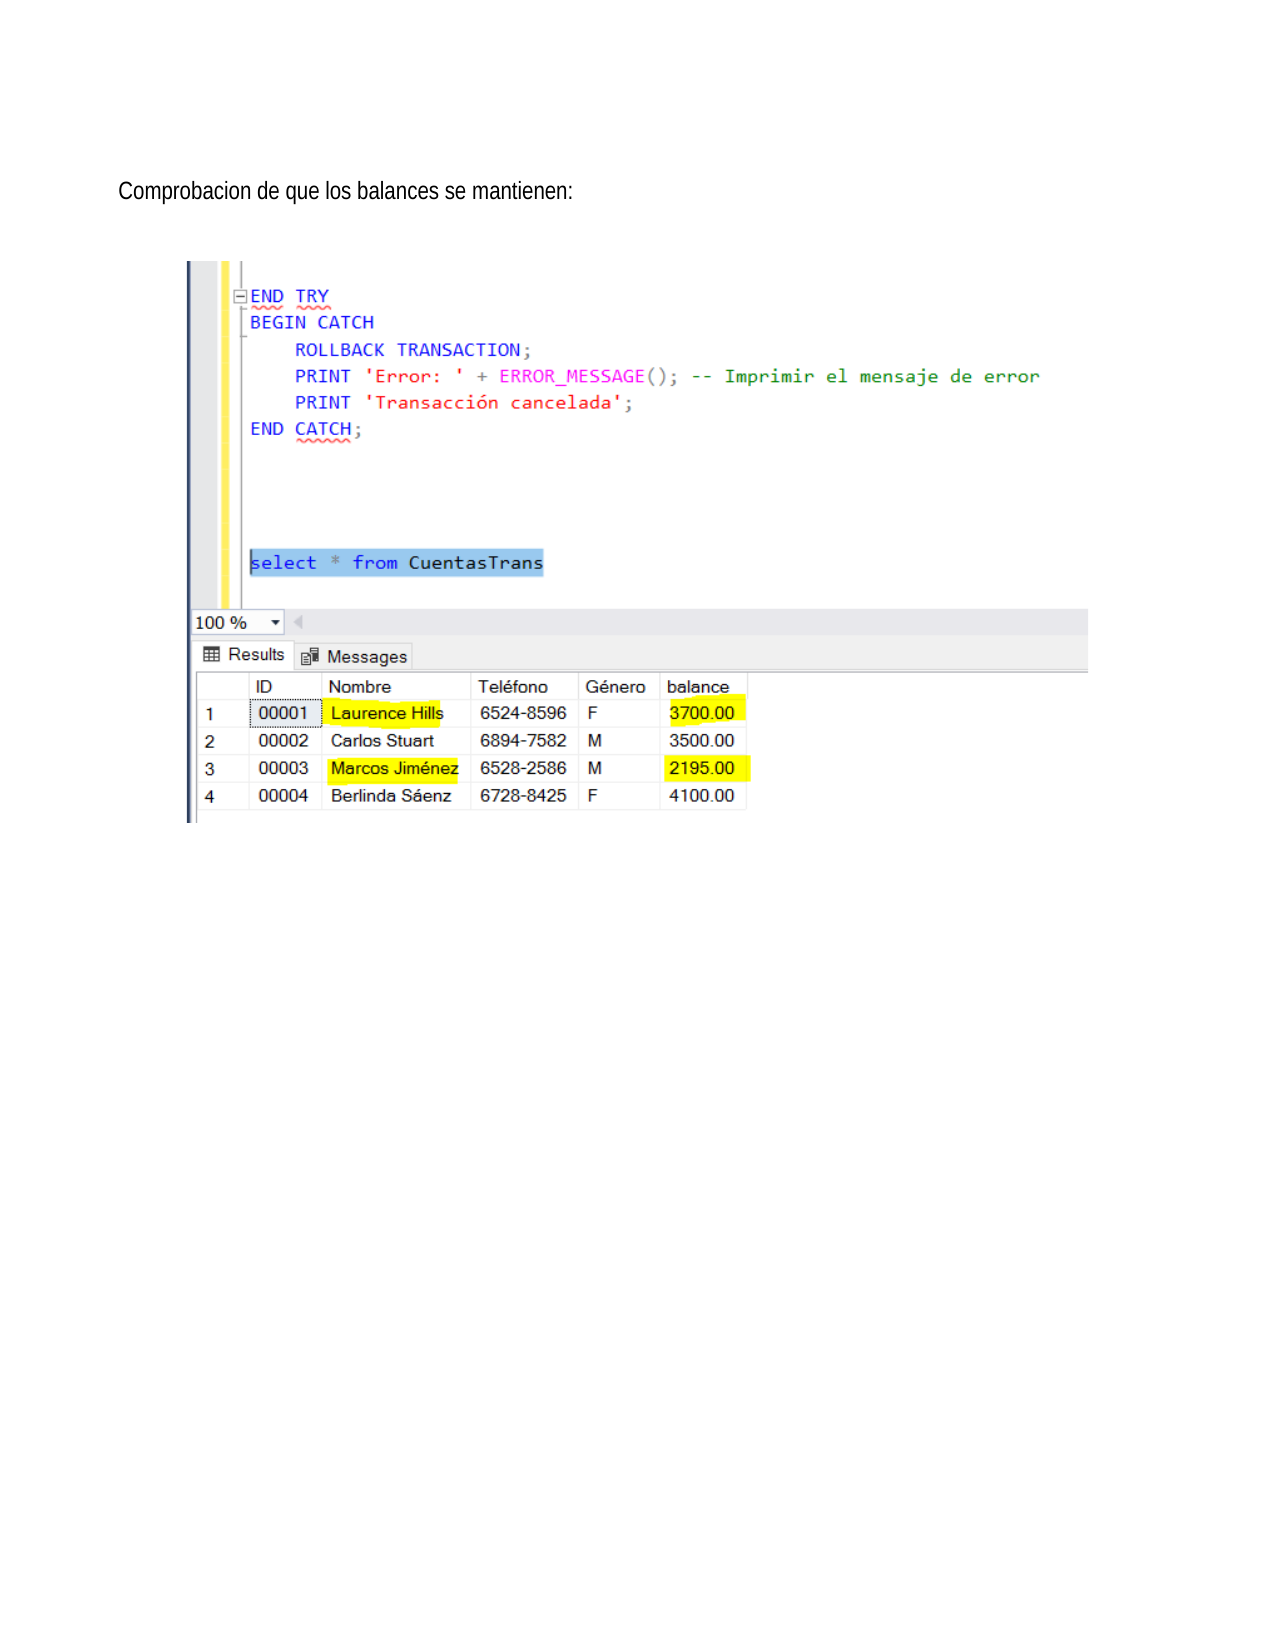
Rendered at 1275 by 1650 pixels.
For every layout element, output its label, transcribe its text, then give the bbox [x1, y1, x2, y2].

text Comprobacion de que los balances se mantienen: [118, 176, 1157, 204]
picture [186, 261, 1089, 823]
